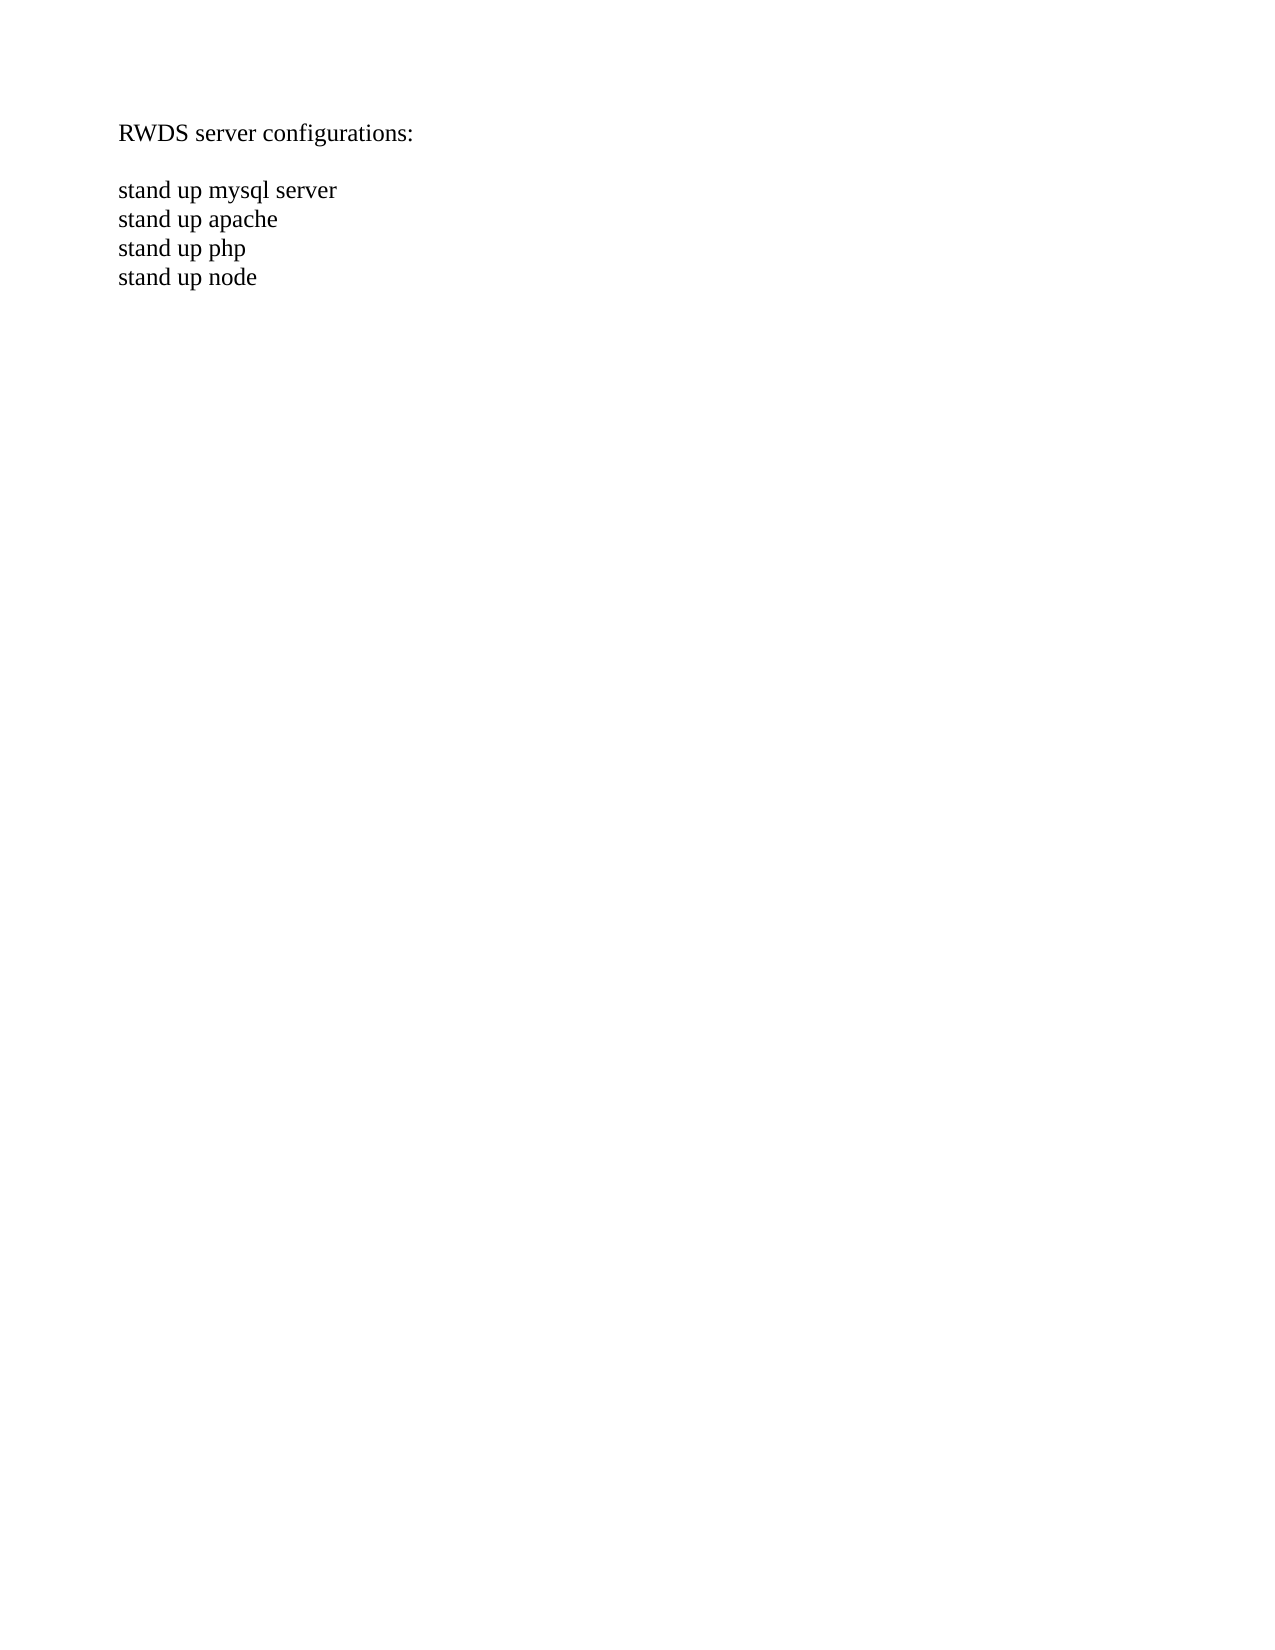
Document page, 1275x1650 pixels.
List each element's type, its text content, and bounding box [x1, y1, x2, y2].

text RWDS server configurations: [118, 118, 1157, 147]
text stand up php [118, 233, 1157, 262]
text stand up mysql server [118, 176, 1157, 204]
text stand up apache [118, 204, 1157, 233]
text stand up node [118, 262, 1157, 291]
